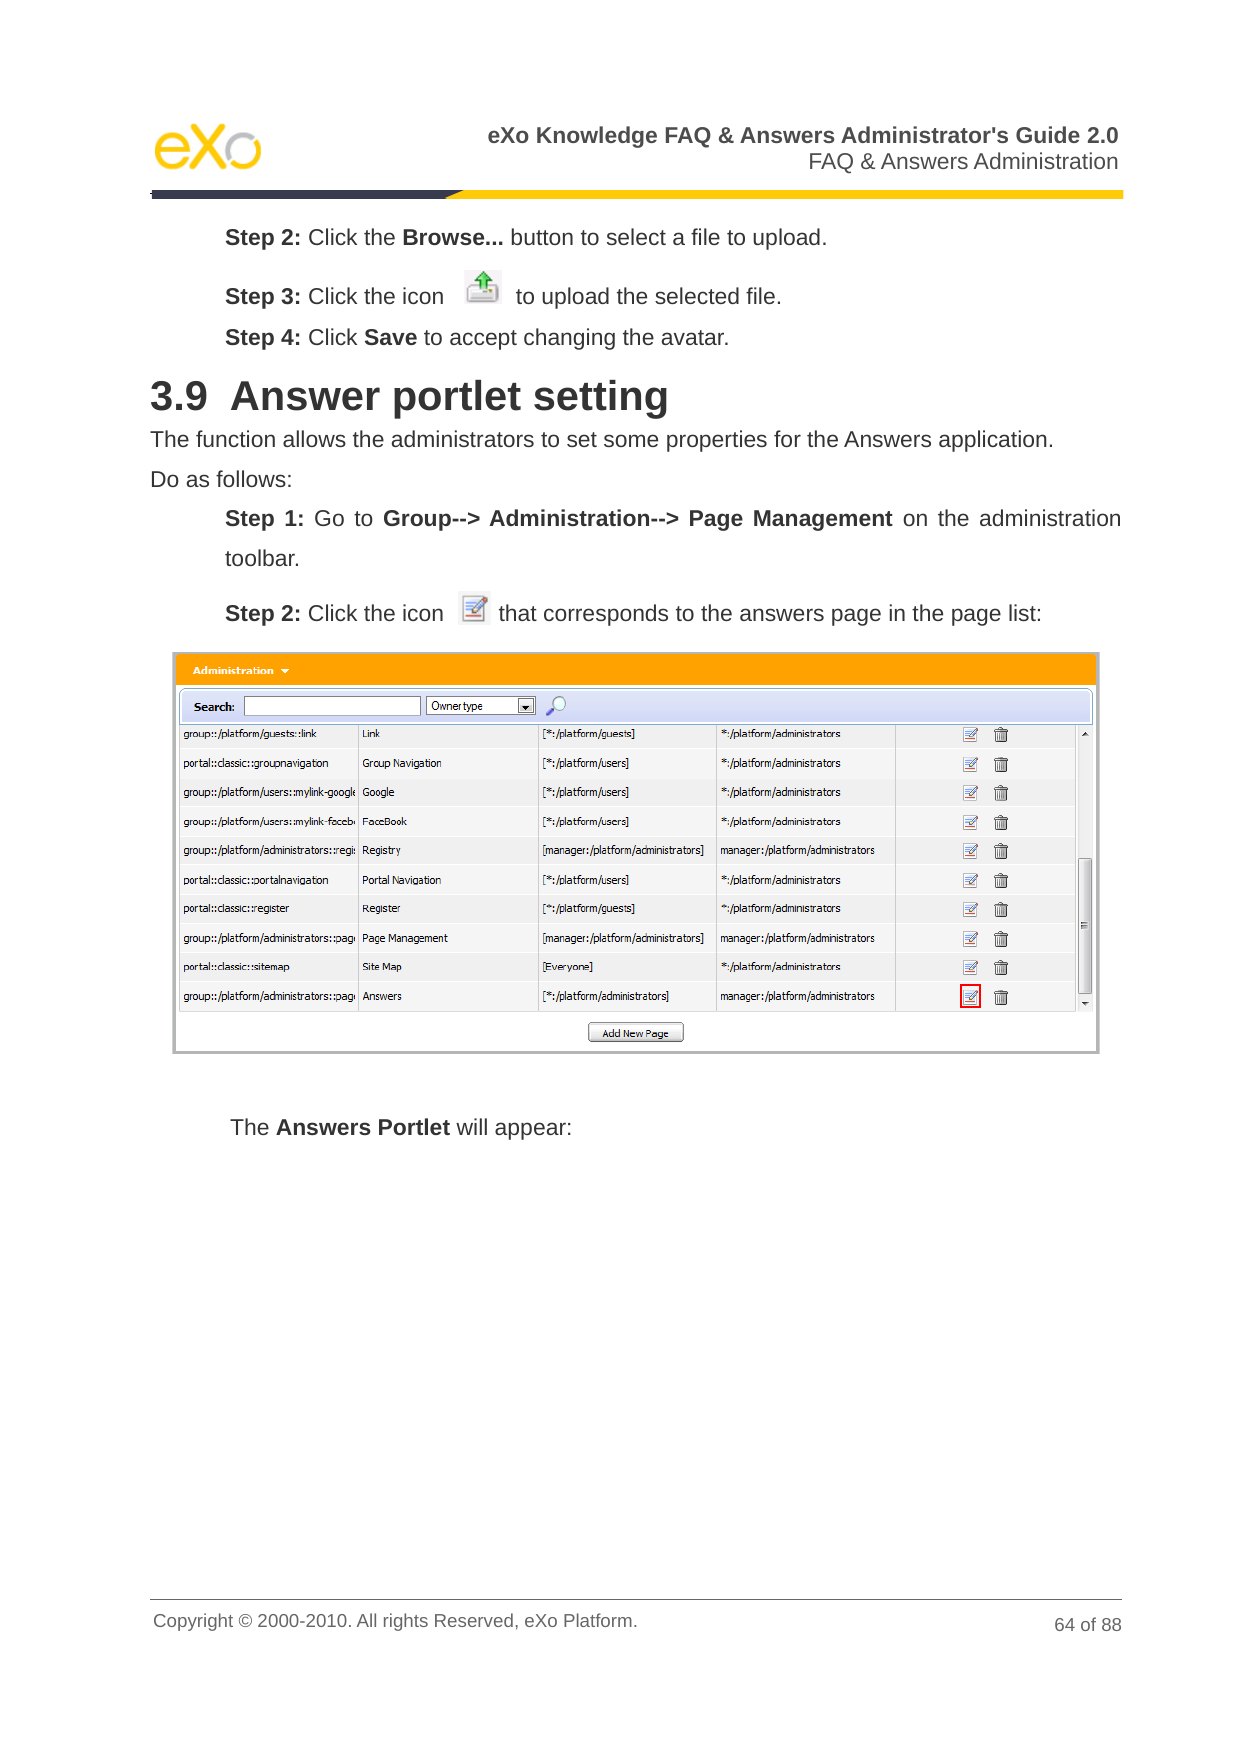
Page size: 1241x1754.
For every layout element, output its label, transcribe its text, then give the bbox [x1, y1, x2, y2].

list Step 2: Click the Browse... button to select a file to upload. [187, 223, 1122, 250]
text Do as follows: [150, 466, 1122, 492]
picture [172, 652, 1100, 1054]
picture [151, 190, 1124, 199]
picture [155, 123, 262, 170]
picture [464, 270, 502, 304]
list Step 4: Click Save to accept changing the avatar. [187, 324, 1122, 350]
text The function allows the administrators to set some properties for the Answers application. [150, 426, 1122, 453]
list Step 1: Go to Group--> Administration--> Page Management on the administration toolbar. [187, 505, 1122, 571]
list Step 3: Click the icon to upload the selected file. [187, 263, 1122, 311]
text The Answers Portlet will appear: [224, 1114, 1122, 1140]
list Step 2: Click the icon that corresponds to the answers page in the page list: [187, 584, 1122, 632]
picture [458, 591, 491, 625]
subtitle Answer portlet setting [150, 371, 1122, 419]
